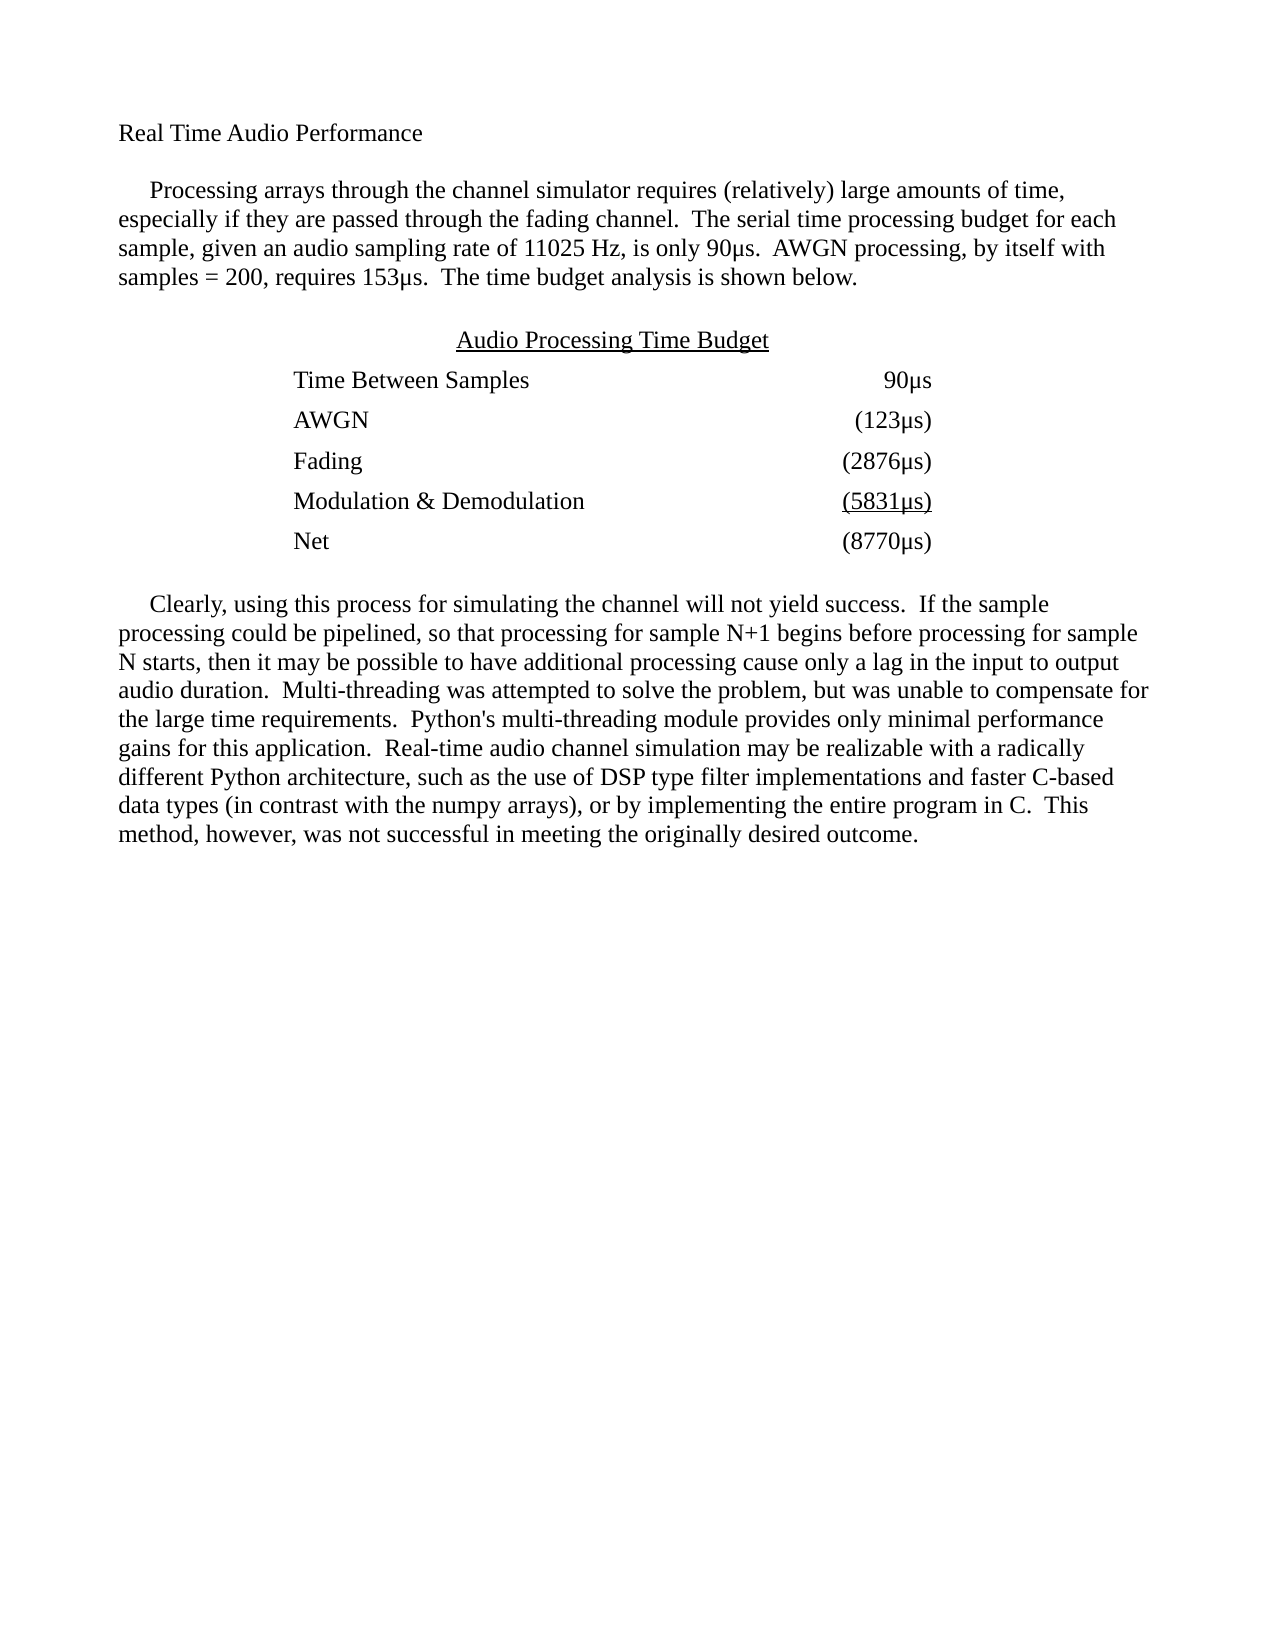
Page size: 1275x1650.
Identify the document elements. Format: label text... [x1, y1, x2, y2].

text Clearly, using this process for simulating the channel will not yield success. If the sample processing could be pipelined, so that processing for sample N+1 begins before processing for sample N starts, then it may be possible to have additional processing cause only a lag in the input to output audio duration. Multi-threading was attempted to solve the problem, but was unable to compensate for the large time requirements. Python's multi-threading module provides only minimal performance gains for this application. Real-time audio channel simulation may be realizable with a radically different Python architecture, such as the use of DSP type filter implementations and faster C-based data types (in contrast with the numpy arrays), or by implementing the entire program in C. This method, however, was not successful in meeting the originally desired outcome. [118, 589, 1157, 848]
table_cell Net [288, 520, 637, 561]
table_cell (5831μs) [638, 480, 937, 520]
table_cell Fading [288, 440, 637, 480]
text Real Time Audio Performance [118, 118, 1157, 147]
table_cell (123μs) [638, 400, 937, 440]
table_header Audio Processing Time Budget [288, 319, 937, 359]
table_cell (2876μs) [638, 440, 937, 480]
text Processing arrays through the channel simulator requires (relatively) large amounts of time, especially if they are passed through the fading channel. The serial time processing budget for each sample, given an audio sampling rate of 11025 Hz, is only 90μs. AWGN processing, by itself with samples = 200, requires 153μs. The time budget analysis is shown below. [118, 176, 1157, 291]
table_cell Modulation & Demodulation [288, 480, 637, 520]
table_cell AWGN [288, 400, 637, 440]
table_cell (8770μs) [638, 520, 937, 561]
table_cell Time Between Samples [288, 360, 637, 400]
table_cell 90μs [638, 360, 937, 400]
